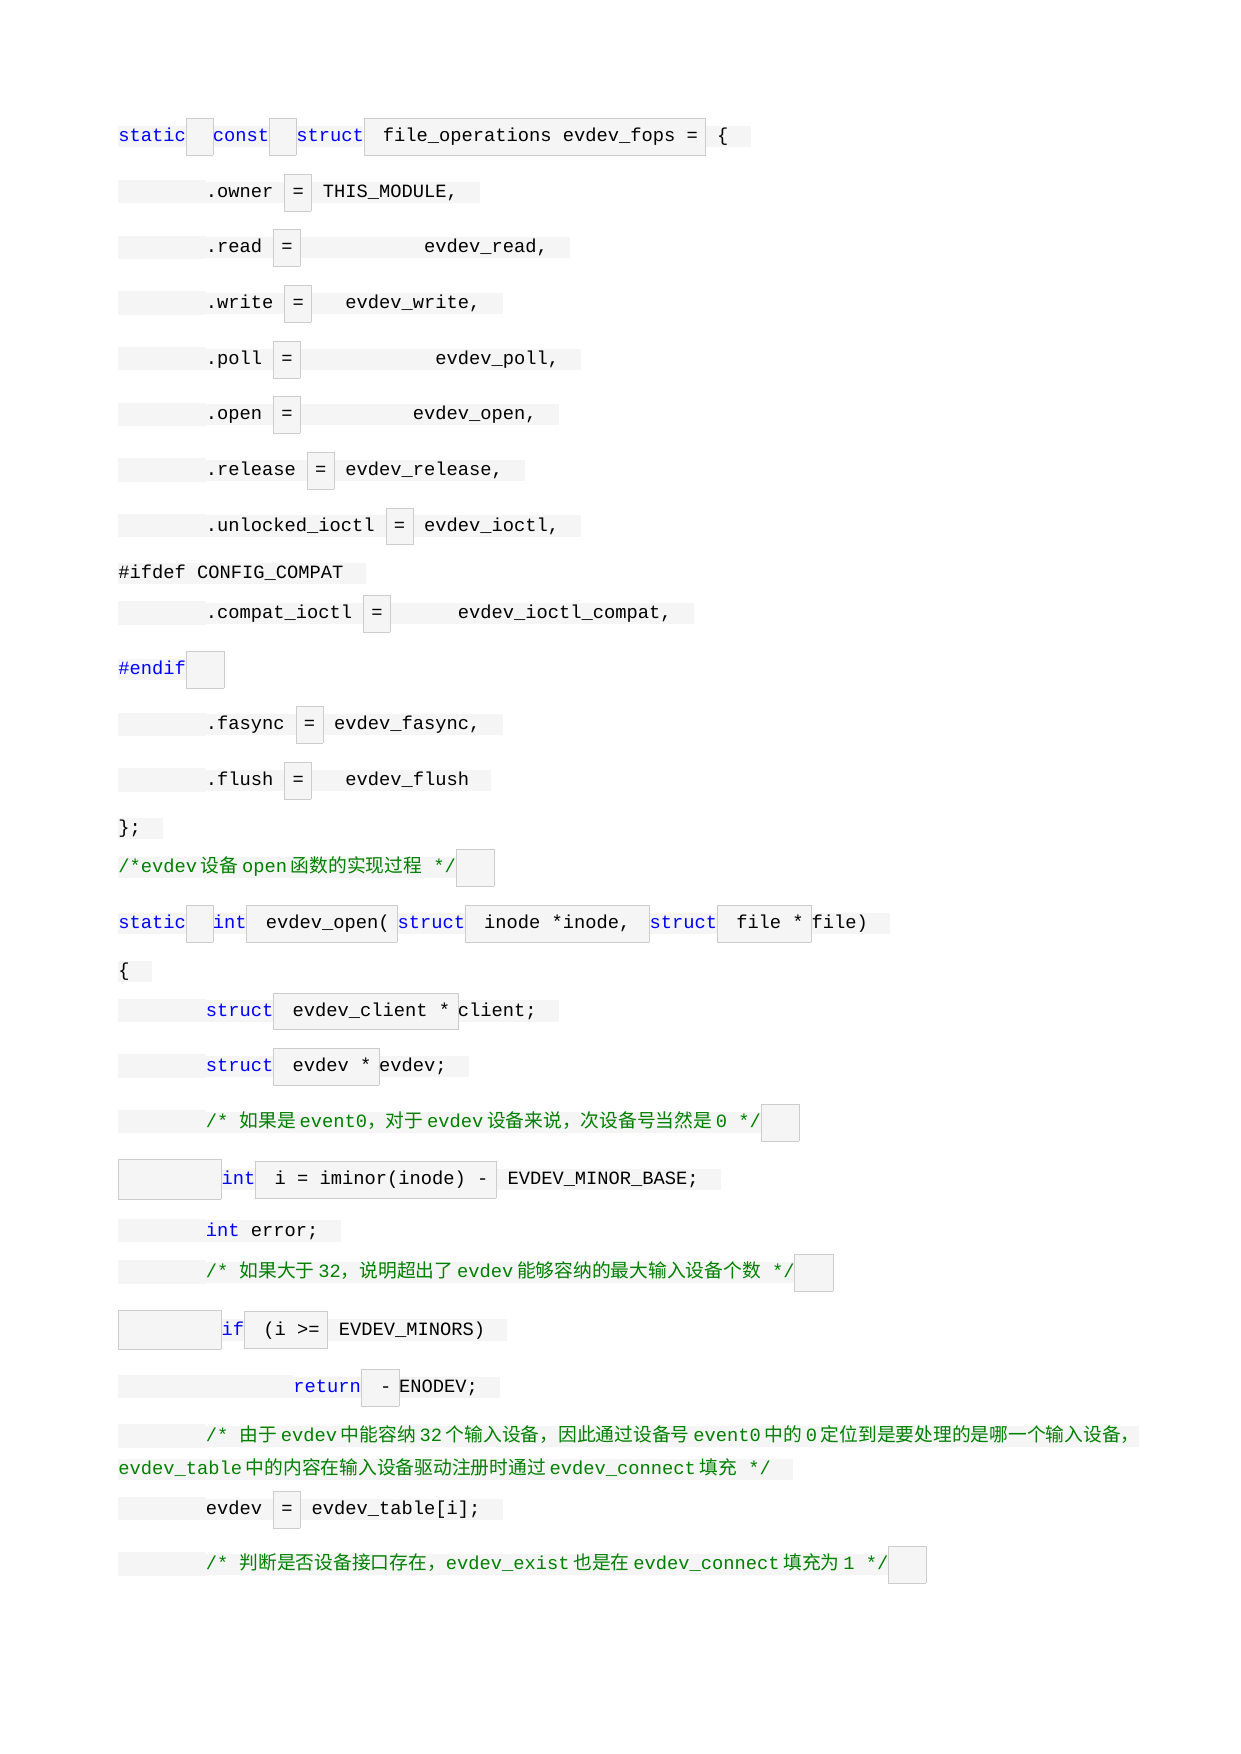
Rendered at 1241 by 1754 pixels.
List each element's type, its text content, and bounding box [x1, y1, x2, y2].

text evdev; [380, 1048, 1122, 1085]
text struct [297, 118, 364, 155]
text { [706, 118, 1122, 155]
text .owner [118, 174, 284, 211]
text #ifdef CONFIG_COMPAT [118, 563, 1122, 584]
text THIS_MODULE, [312, 174, 1122, 211]
text /*evdev设备open函数的实现过程 */ [118, 849, 456, 886]
text [800, 1104, 1122, 1141]
text [795, 1255, 833, 1291]
text [495, 849, 1122, 886]
text evdev_open( [247, 906, 397, 942]
text [762, 1105, 799, 1141]
text = [274, 397, 300, 433]
text if (i >= EVDEV_MINORS) [222, 1309, 1122, 1349]
text }; [118, 817, 1122, 839]
text inode *inode, [466, 906, 649, 942]
text client; [459, 992, 1122, 1029]
text evdev_read, [301, 229, 1122, 266]
text evdev [118, 1491, 273, 1528]
text struct [650, 905, 717, 942]
text = [274, 230, 300, 266]
text [225, 651, 1122, 688]
text [362, 1370, 399, 1406]
text .read [118, 229, 273, 266]
text [927, 1546, 1122, 1583]
text [457, 850, 494, 886]
text int [214, 905, 246, 942]
text = [285, 175, 311, 211]
text = [274, 1492, 300, 1528]
text file_operations evdev_fops = [365, 119, 705, 155]
text /* 判断是否设备接口存在，evdev_exist也是在evdev_connect填充为1 */ [118, 1546, 888, 1583]
text .flush [118, 762, 284, 799]
text return [118, 1369, 361, 1406]
text .write [118, 285, 284, 322]
text evdev * [274, 1049, 379, 1085]
text evdev_write, [312, 285, 1122, 322]
text #endif [118, 651, 186, 688]
text static [118, 118, 186, 155]
text = [274, 342, 300, 378]
text evdev_poll, [301, 341, 1122, 378]
text int i = iminor(inode) - EVDEV_MINOR_BASE; [222, 1159, 1122, 1199]
text [889, 1547, 926, 1583]
text .unlocked_ioctl = [118, 507, 413, 544]
text file) [812, 905, 1122, 942]
text { [118, 961, 1122, 982]
text [187, 652, 224, 688]
text evdev_table[i]; [301, 1491, 1122, 1528]
text evdev_fasync, [324, 706, 1122, 743]
text .fasync [118, 706, 296, 743]
text = [297, 707, 323, 743]
text .poll [118, 341, 273, 378]
text struct [118, 1048, 273, 1085]
text file * [718, 906, 811, 942]
text .release [118, 452, 307, 489]
text evdev_ioctl, [414, 507, 1122, 544]
text .compat_ioctl [118, 595, 363, 632]
text evdev_flush [312, 762, 1122, 799]
text = [285, 763, 311, 799]
text [834, 1254, 1122, 1291]
text struct [398, 905, 465, 942]
text int error; [118, 1218, 1122, 1242]
text -ENODEV; [400, 1369, 1122, 1406]
text const [214, 118, 269, 155]
text /* 如果大于32，说明超出了evdev能够容纳的最大输入设备个数 */ [118, 1254, 794, 1291]
text evdev_ioctl_compat, [391, 595, 1122, 632]
text [119, 1311, 221, 1349]
text = [308, 453, 334, 489]
text struct evdev_client * [118, 992, 458, 1029]
text /* 如果是event0，对于evdev设备来说，次设备号当然是0 */ [118, 1104, 761, 1141]
text .open [118, 396, 273, 433]
text /* 由于evdev中能容纳32个输入设备，因此通过设备号event0中的0定位到是要处理的是哪一个输入设备，evdev_table中的内容在输入设备驱动注册时通过evdev_connect填充 */ [118, 1424, 1122, 1480]
text = [285, 286, 311, 322]
text evdev_open, [301, 396, 1122, 433]
text [119, 1160, 221, 1199]
text static [118, 905, 186, 942]
text = [364, 596, 390, 632]
text evdev_release, [335, 452, 1122, 489]
